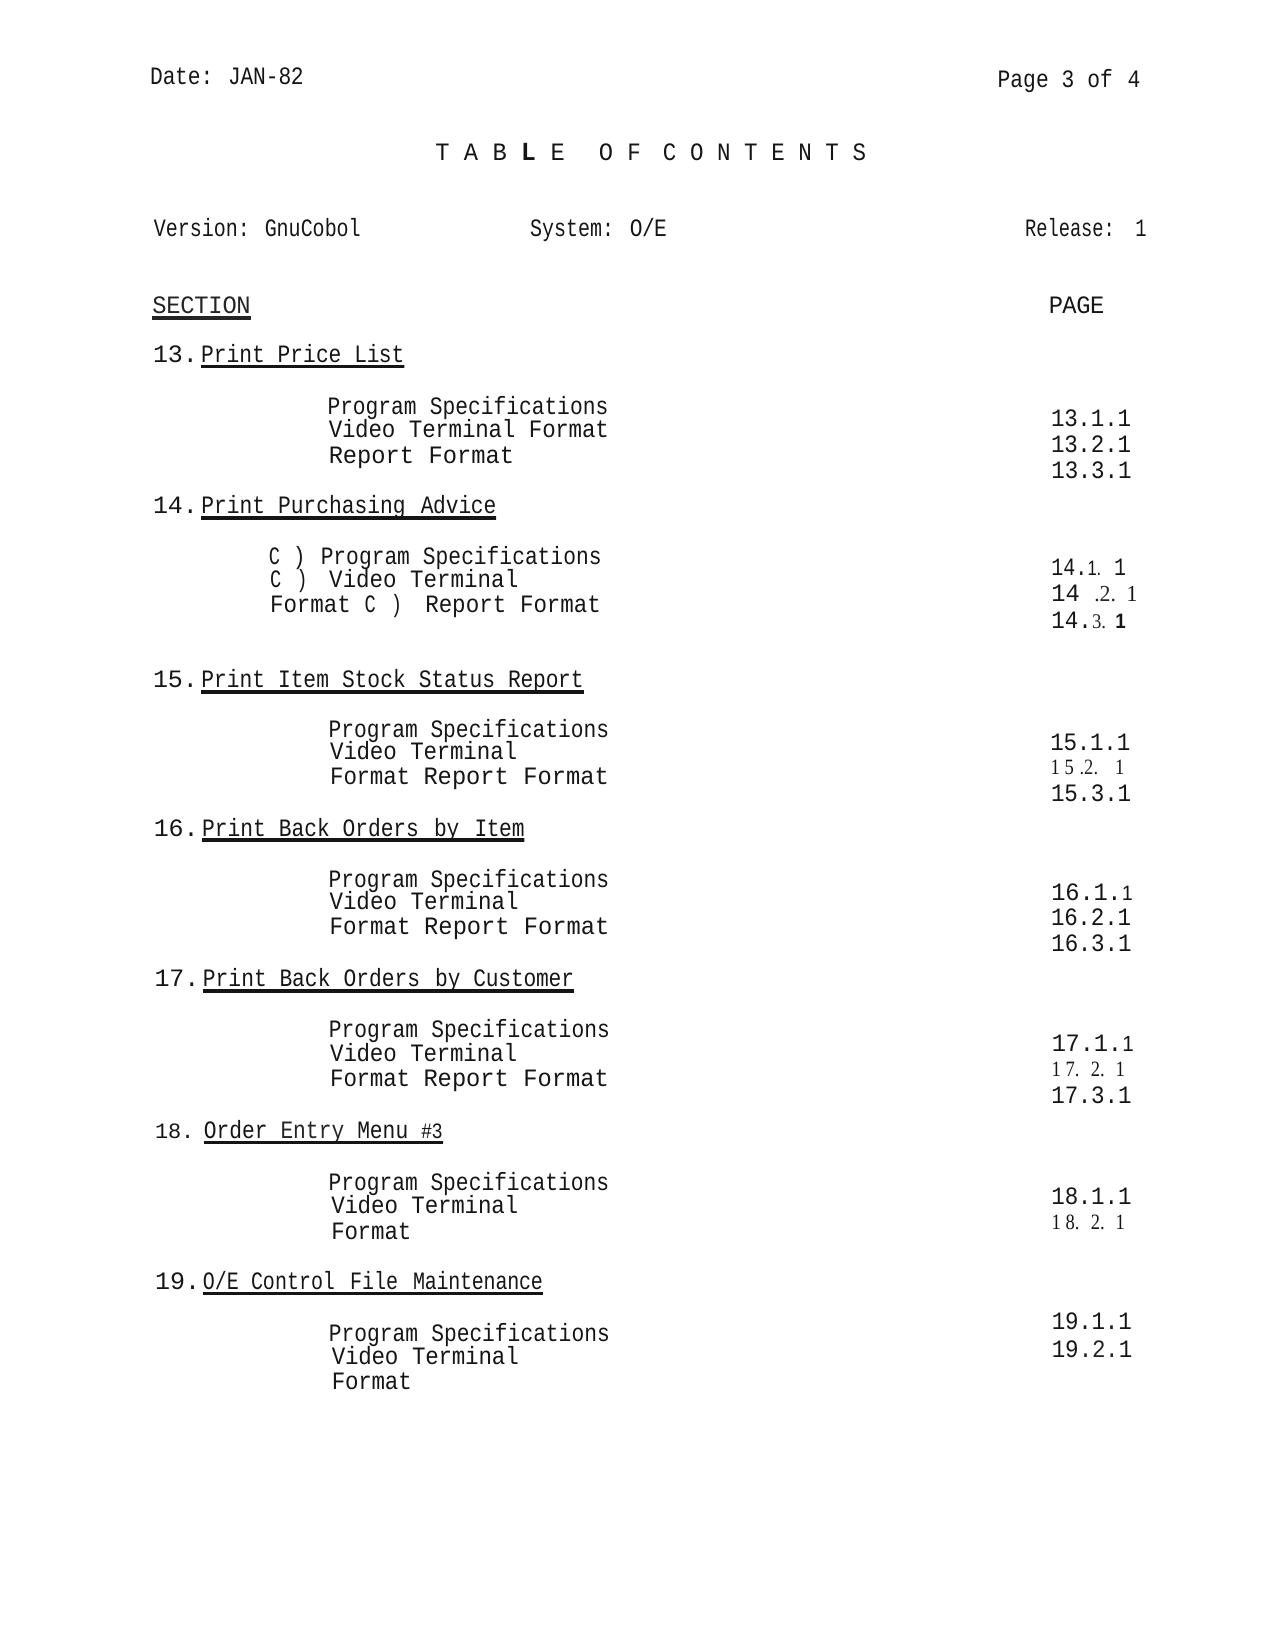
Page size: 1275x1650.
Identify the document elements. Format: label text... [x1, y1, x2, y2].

text 1 7. 2. 1 [1051, 1057, 1158, 1081]
text 15.1.1 [1050, 729, 1158, 756]
text 14 .2. 1 [1051, 581, 1158, 607]
list Order Entry Menu #3 [155, 1118, 614, 1146]
text Program Specifications Video Terminal Format [328, 1170, 610, 1247]
text 1 5 .2. 1 [1050, 756, 1158, 779]
text Program Specifications Video Terminal Format Report Format [328, 718, 609, 792]
text 18.1.1 [1051, 1182, 1158, 1210]
list Print Item Stock Status Report [153, 667, 614, 695]
list Print Price List [153, 342, 1158, 370]
text 14.3. 1 [1051, 607, 1158, 634]
text 13.3.1 [1051, 457, 1158, 484]
list O/E Control File Maintenance [155, 1268, 614, 1297]
text 16.2.1 [1051, 905, 1158, 930]
text Program Specifications Video Terminal Format [329, 1321, 610, 1397]
text Program Specifications Video Terminal Format Report Format [327, 394, 610, 471]
text 16.3.1 [1051, 930, 1158, 956]
text Version: GnuCobol System: O/E Release: 1 [143, 216, 1158, 244]
list Print Purchasing Advice [153, 493, 614, 521]
text 17.1.1 [1052, 1030, 1158, 1057]
text C ) Program Specifications C ) Video Terminal Format C ) Report Format [269, 544, 610, 620]
text Program Specifications Video Terminal Format Report Format [329, 1018, 610, 1094]
text 14.1. 1 [1051, 554, 1158, 581]
text 15.3.1 [1051, 779, 1158, 807]
text 16.1.1 [1051, 878, 1158, 905]
subtitle SECTION PAGE [152, 293, 1158, 321]
text 13.1.1 [1051, 405, 1158, 432]
subtitle T A B L E O F C O N T E N T S [144, 138, 1158, 168]
text 17.3.1 [1051, 1081, 1158, 1108]
text 19.2.1 [1052, 1335, 1158, 1362]
text 13.2.1 [1051, 432, 1158, 457]
text 19.1.1 [1052, 1308, 1158, 1335]
list Print Back Orders by Customer [154, 966, 614, 994]
text Program Specifications Video Terminal Format Report Format [328, 868, 611, 942]
text 1 8. 2. 1 [1051, 1210, 1158, 1234]
list Print Back Orders by Item [153, 815, 614, 843]
